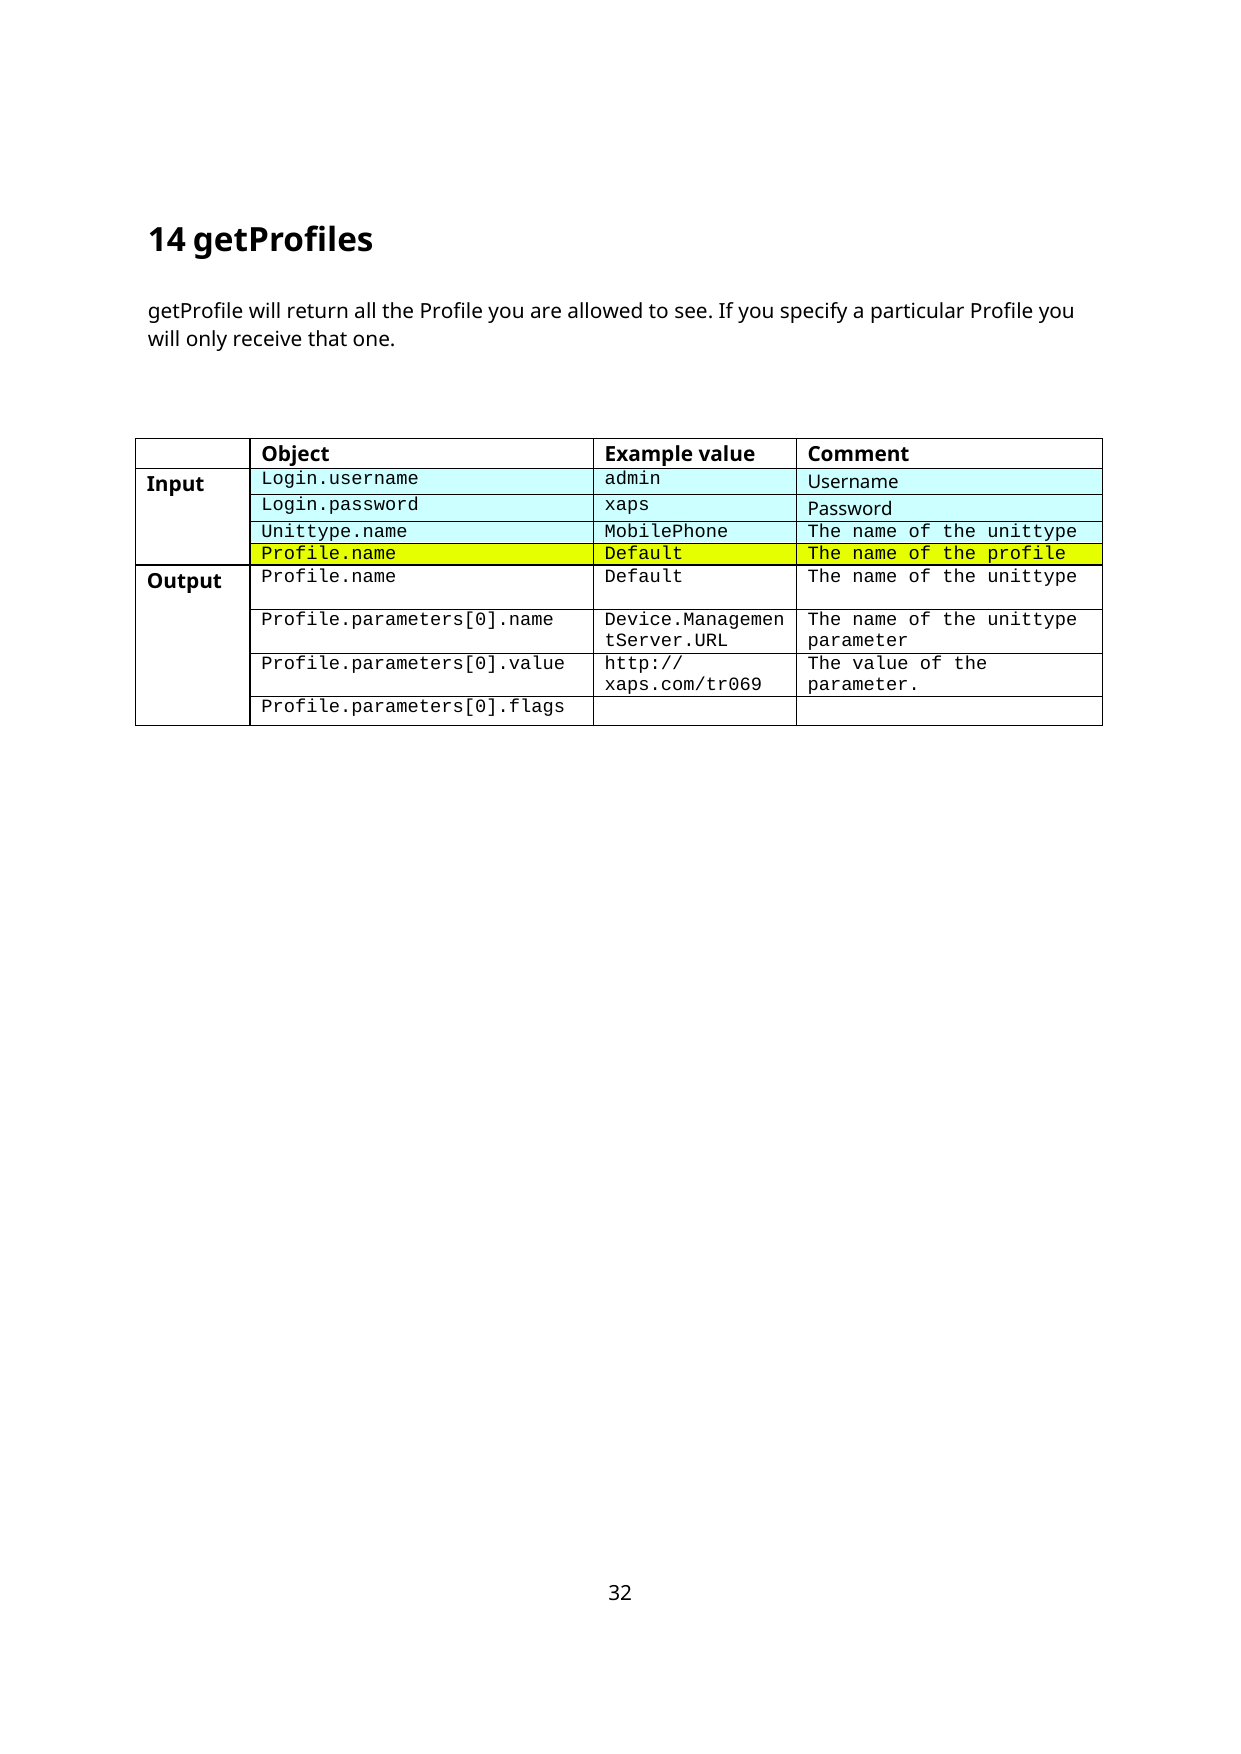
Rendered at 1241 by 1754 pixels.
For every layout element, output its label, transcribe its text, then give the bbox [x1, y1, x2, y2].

text getProfile will return all the Profile you are allowed to see. If you specify a particular Profile you will only receive that one. [148, 296, 1092, 353]
table_header Example value [594, 439, 796, 468]
table_cell [797, 697, 1102, 725]
table_cell xaps [594, 495, 796, 521]
table_cell Unittype.name [251, 522, 593, 542]
table_cell The name of the profile [797, 544, 1102, 564]
table_cell Input [136, 469, 249, 564]
table_cell admin [594, 469, 796, 494]
table_cell Profile.name [251, 544, 593, 564]
table_cell The name of the unittype [797, 522, 1102, 542]
table_cell Username [797, 469, 1102, 494]
table_cell Profile.parameters[0].name [251, 610, 593, 652]
table_cell The value of the parameter. [797, 654, 1102, 696]
table_header Object [251, 439, 593, 468]
table_header The name of the unittype [797, 566, 1102, 609]
table_cell Login.password [251, 495, 593, 521]
table_cell Login.username [251, 469, 593, 494]
table_cell Default [594, 544, 796, 564]
table_cell Device.ManagementServer.URL [594, 610, 796, 652]
table_cell The name of the unittype parameter [797, 610, 1102, 652]
table_cell Profile.parameters[0].flags [251, 697, 593, 725]
table_cell http://xaps.com/tr069 [594, 654, 796, 696]
table_cell Profile.parameters[0].value [251, 654, 593, 696]
table_cell Password [797, 495, 1102, 521]
table_header Default [594, 566, 796, 609]
table_header Comment [797, 439, 1102, 468]
table_cell MobilePhone [594, 522, 796, 542]
table_header Profile.name [251, 566, 593, 609]
table_header [136, 439, 249, 468]
subtitle getProfiles [148, 216, 1092, 261]
table_header Output [136, 566, 249, 725]
table_cell [594, 697, 796, 725]
